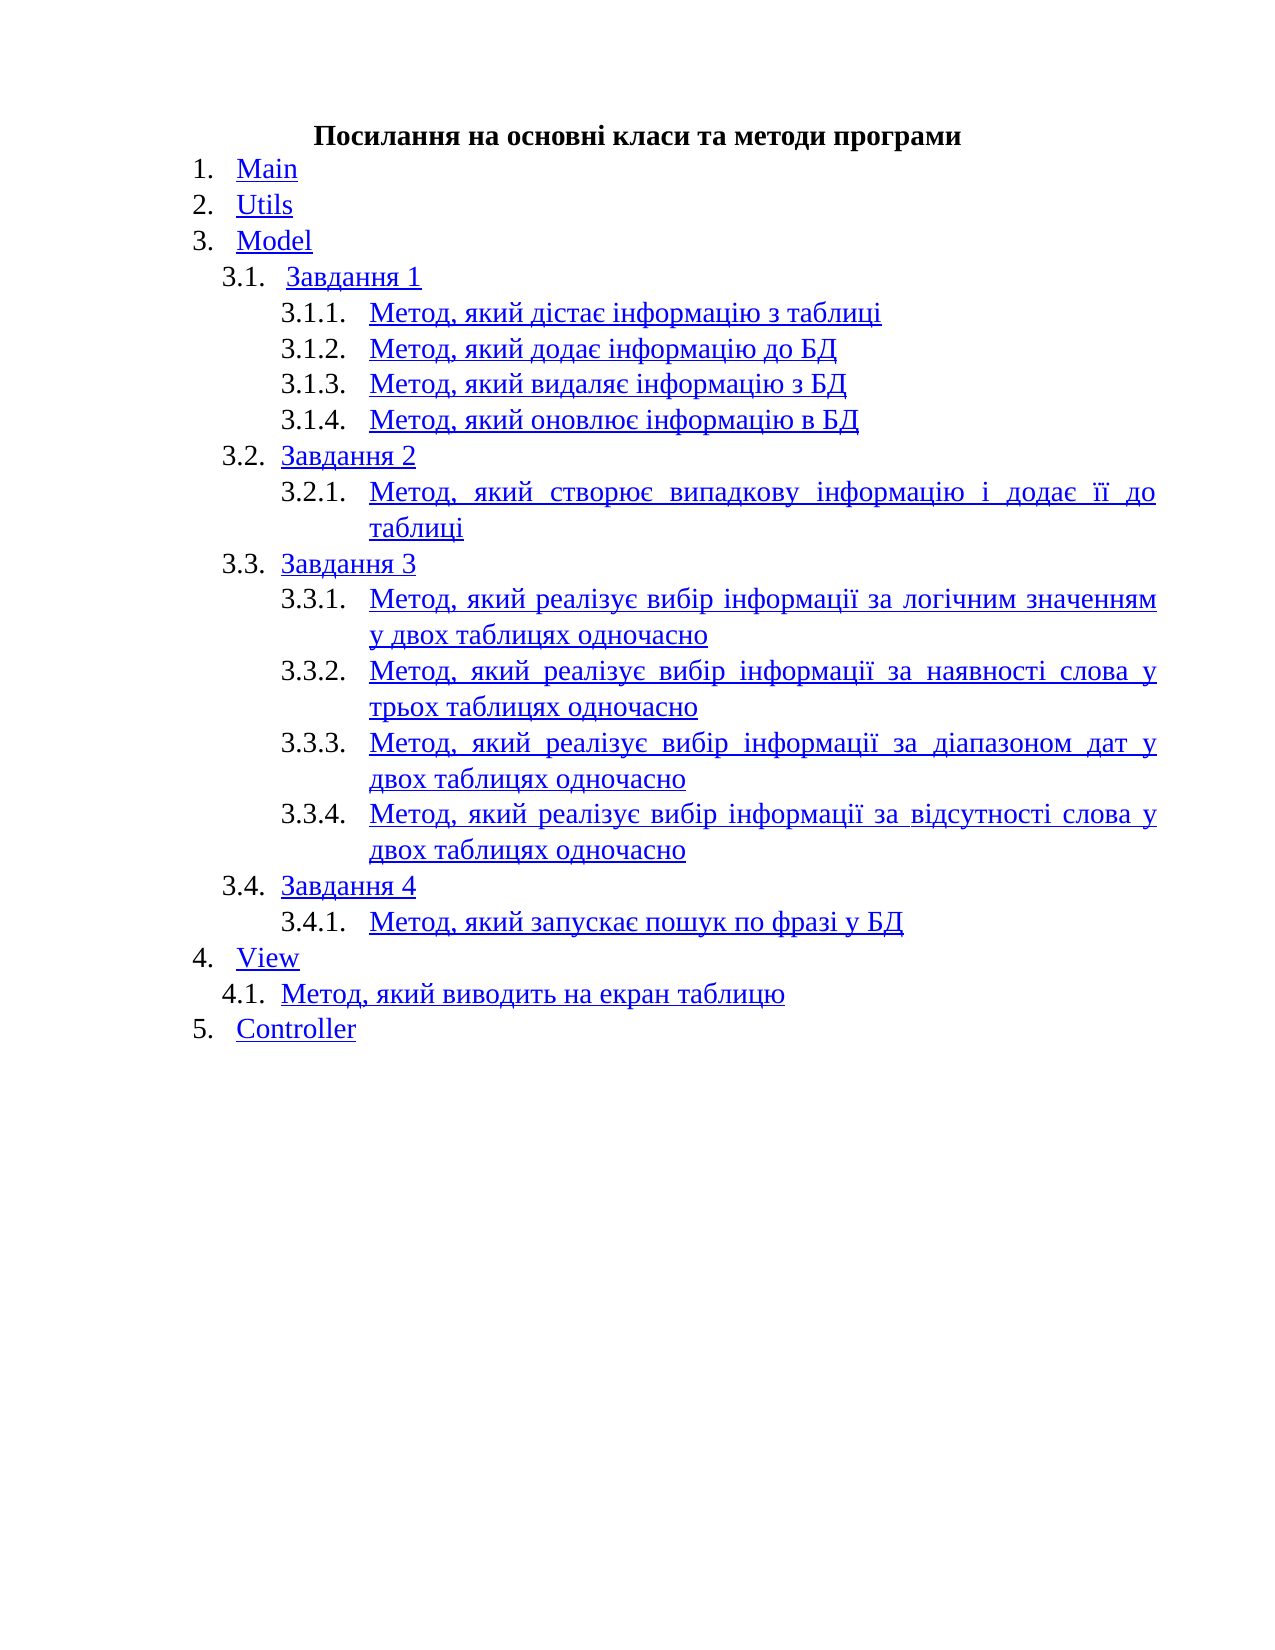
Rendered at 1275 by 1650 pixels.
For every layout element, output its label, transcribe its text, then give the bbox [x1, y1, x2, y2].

list Метод, який запускає пошук по фразі у БД [118, 904, 1157, 938]
list Завдання 2 [118, 438, 1157, 472]
list Метод, який реалізує вибір інформації за відсутності слова у двох таблицях одночасно [281, 797, 1157, 866]
list Метод, який дістає інформацію з таблиці [118, 295, 1157, 328]
list Controller [118, 1012, 1157, 1045]
list Метод, який оновлює інформацію в БД [118, 402, 1157, 436]
list Завдання 1 [118, 259, 1157, 293]
list Завдання 4 [118, 868, 1157, 902]
text Посилання на основні класи та методи програми [118, 118, 1157, 152]
list Метод, який реалізує вибір інформації за логічним значенням у двох таблицях одночасно [281, 582, 1157, 651]
list Model [118, 223, 1157, 257]
list Метод, який реалізує вибір інформації за наявності слова у трьох таблицях одночасно [281, 653, 1157, 723]
list View [118, 940, 1157, 973]
list Метод, який створює випадкову інформацію і додає її до таблиці [281, 474, 1157, 543]
list Utils [118, 187, 1157, 221]
list Метод, який реалізує вибір інформації за діапазоном дат у двох таблицях одночасно [281, 725, 1157, 794]
list Метод, який видаляє інформацію з БД [118, 367, 1157, 400]
list Main [118, 152, 1157, 185]
list Метод, який додає інформацію до БД [118, 331, 1157, 364]
list Завдання 3 [118, 546, 1157, 579]
list Метод, який виводить на екран таблицю [118, 976, 1157, 1009]
